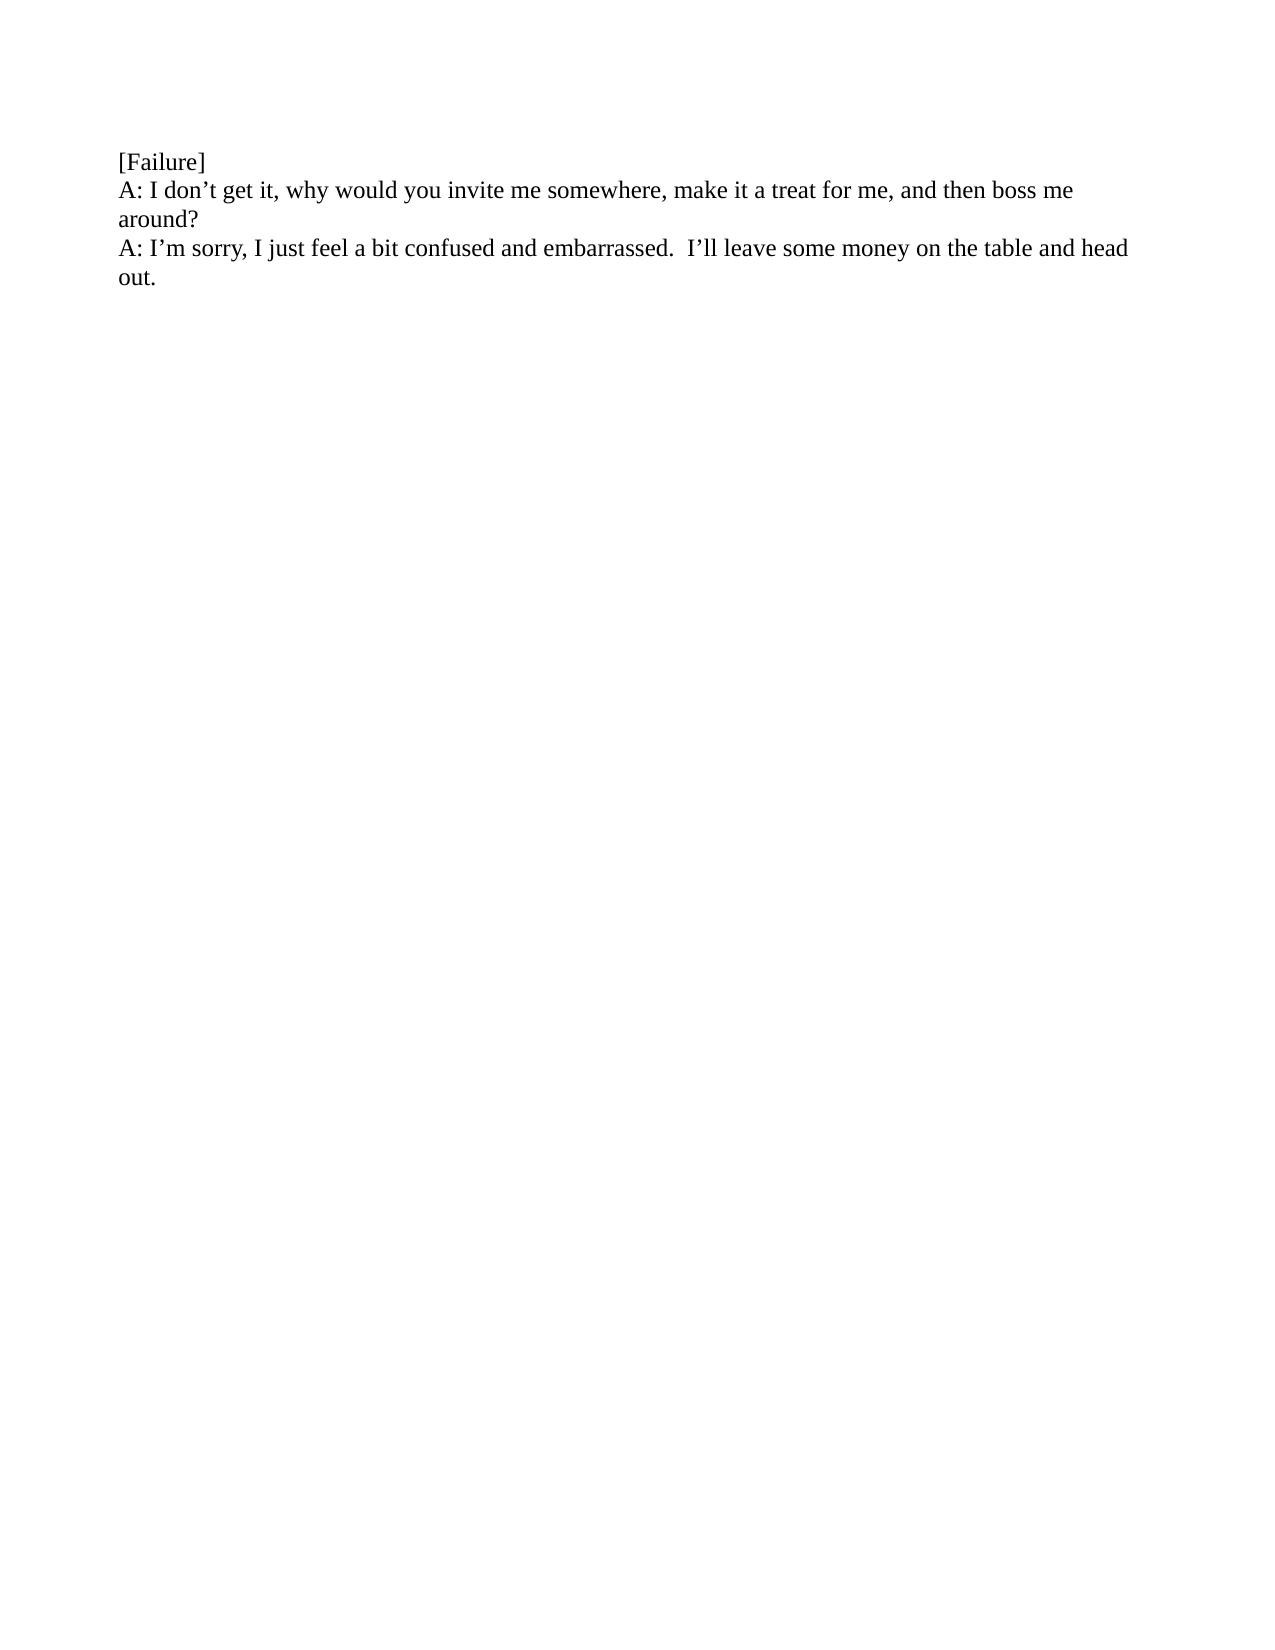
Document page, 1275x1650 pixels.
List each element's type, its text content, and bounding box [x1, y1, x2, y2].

text A: I’m sorry, I just feel a bit confused and embarrassed. I’ll leave some money on the table and head out. [118, 233, 1157, 291]
text A: I don’t get it, why would you invite me somewhere, make it a treat for me, and then boss me around? [118, 176, 1157, 233]
text [Failure] [118, 147, 1157, 176]
